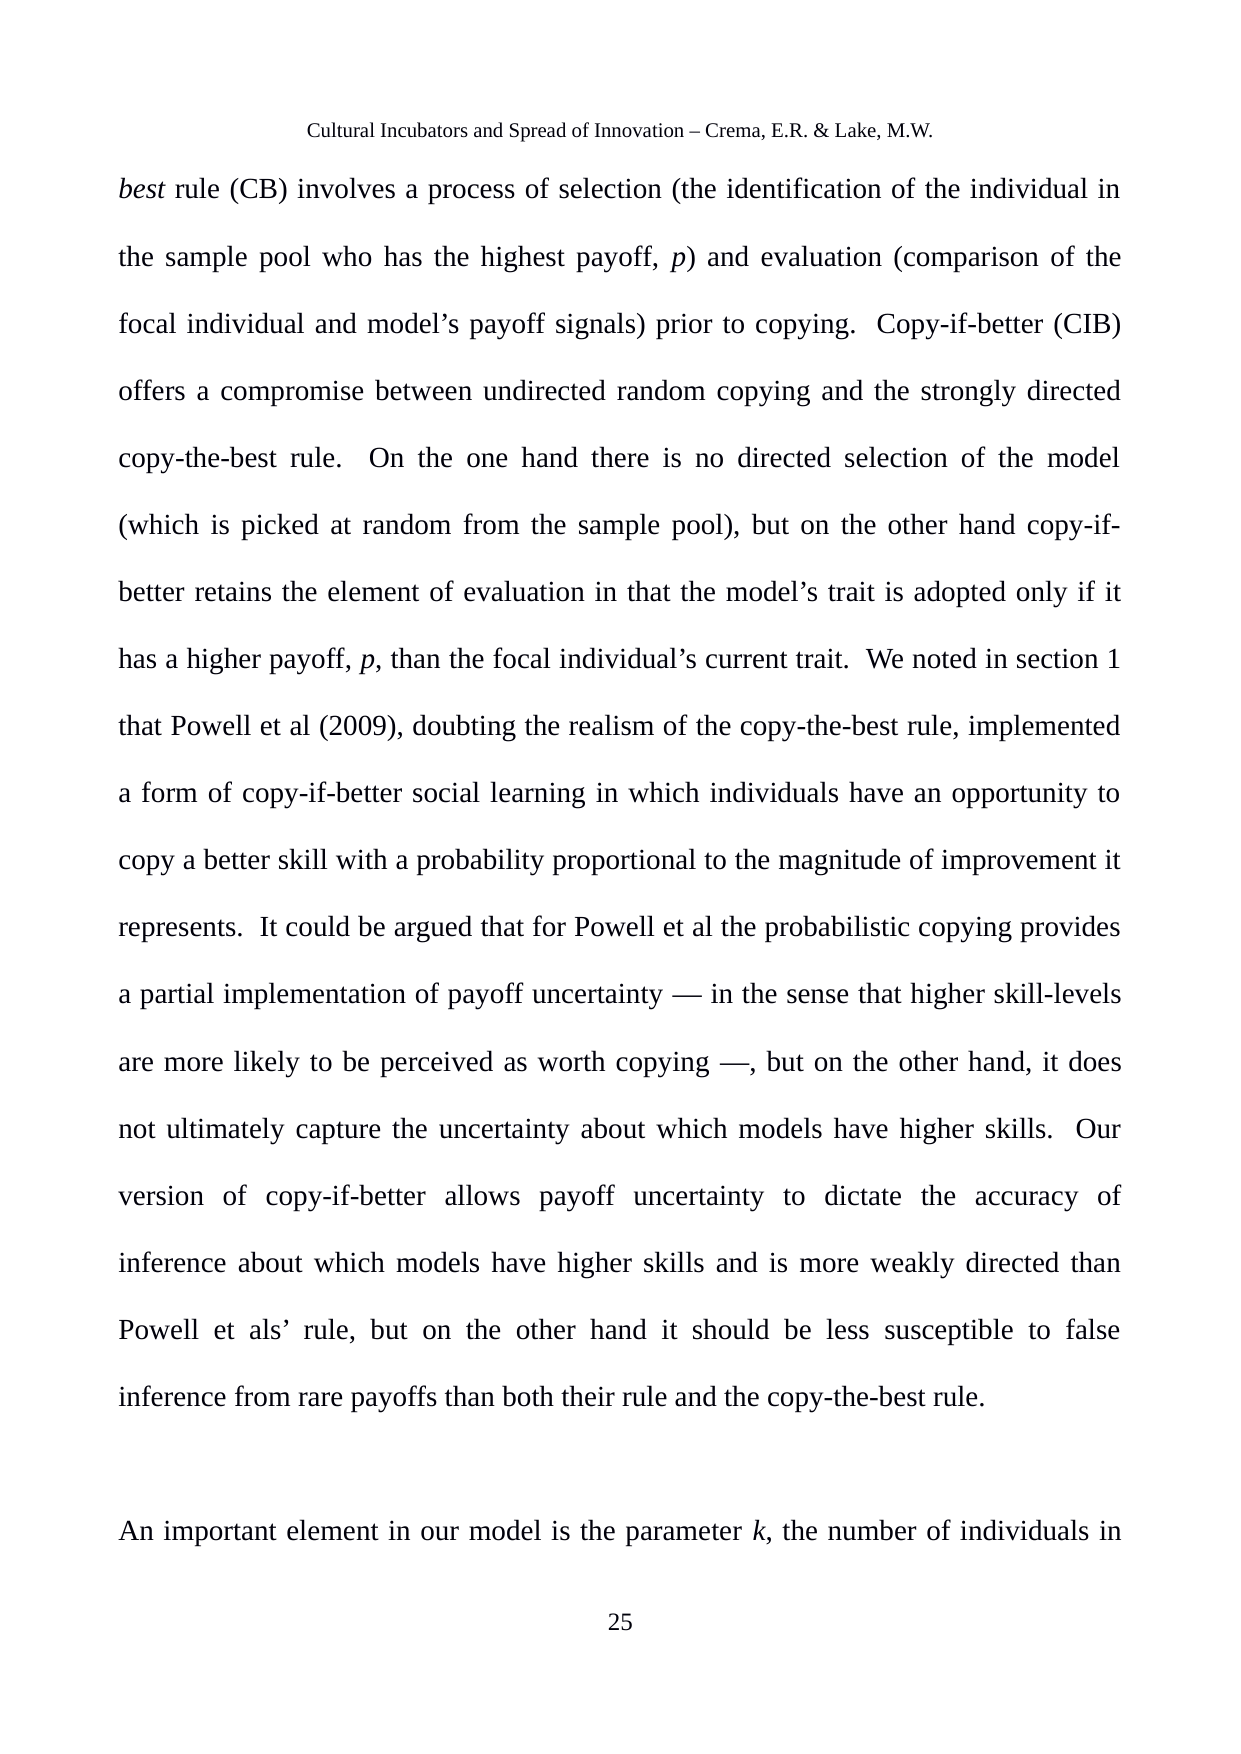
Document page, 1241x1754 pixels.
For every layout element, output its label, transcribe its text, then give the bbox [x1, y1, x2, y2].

text best rule (CB) involves a process of selection (the identification of the individual in the sample pool who has the highest payoff, p) and evaluation (comparison of the focal individual and model’s payoff signals) prior to copying. Copy-if-better (CIB) offers a compromise between undirected random copying and the strongly directed copy-the-best rule. On the one hand there is no directed selection of the model (which is picked at random from the sample pool), but on the other hand copy-if-better retains the element of evaluation in that the model’s trait is adopted only if it has a higher payoff, p, than the focal individual’s current trait. We noted in section 1 that Powell et al (2009), doubting the realism of the copy-the-best rule, implemented a form of copy-if-better social learning in which individuals have an opportunity to copy a better skill with a probability proportional to the magnitude of improvement it represents. It could be argued that for Powell et al the probabilistic copying provides a partial implementation of payoff uncertainty — in the sense that higher skill-levels are more likely to be perceived as worth copying —, but on the other hand, it does not ultimately capture the uncertainty about which models have higher skills. Our version of copy-if-better allows payoff uncertainty to dictate the accuracy of inference about which models have higher skills and is more weakly directed than Powell et als’ rule, but on the other hand it should be less susceptible to false inference from rare payoffs than both their rule and the copy-the-best rule. [118, 172, 1122, 1413]
text An important element in our model is the parameter k, the number of individuals in [118, 1513, 1122, 1547]
